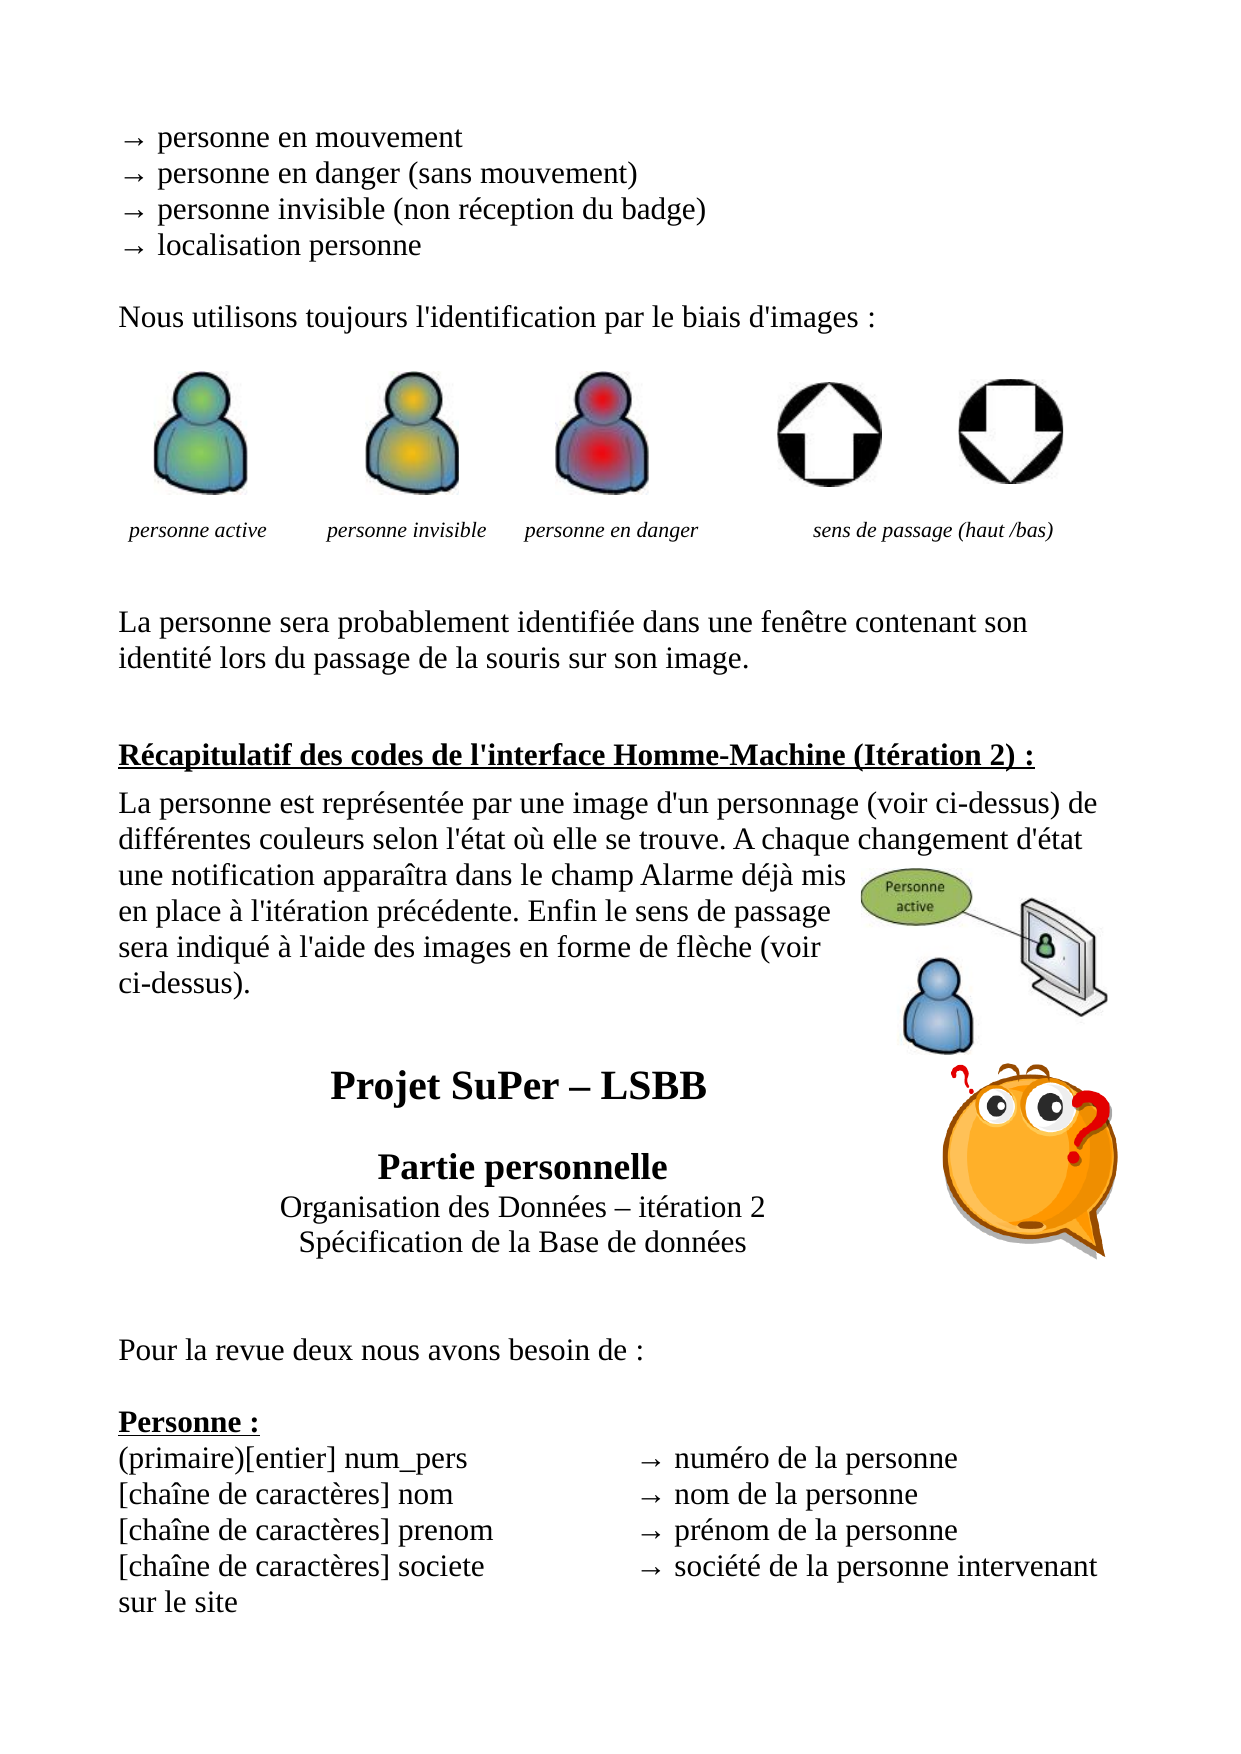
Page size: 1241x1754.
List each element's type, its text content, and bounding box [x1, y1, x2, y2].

text personne active personne invisible personne en danger sens de passage (haut /bas) [118, 517, 1122, 542]
text Récapitulatif des codes de l'interface Homme-Machine (Itération 2) : [118, 736, 1122, 772]
text Projet SuPer – LSBB [118, 1061, 927, 1109]
text → localisation personne [118, 226, 1122, 262]
text Nous utilisons toujours l'identification par le biais d'images : [118, 298, 1122, 334]
picture [958, 379, 1064, 484]
text Pour la revue deux nous avons besoin de : [118, 1332, 1122, 1367]
text → personne invisible (non réception du badge) [118, 190, 1122, 226]
picture [777, 382, 882, 487]
text Partie personnelle [118, 1145, 927, 1188]
text [chaîne de caractères] nom → nom de la personne [118, 1475, 1122, 1511]
text → personne en danger (sans mouvement) [118, 154, 1122, 190]
picture [860, 868, 1108, 1055]
text Organisation des Données – itération 2 [118, 1188, 927, 1224]
picture [927, 1061, 1123, 1260]
text → personne en mouvement [118, 118, 1122, 154]
text Spécification de la Base de données [118, 1224, 927, 1260]
text [chaîne de caractères] societe → société de la personne intervenant sur le site [118, 1547, 1122, 1619]
text La personne est représentée par une image d'un personnage (voir ci-dessus) de différentes couleurs selon l'état où elle se trouve. A chaque changement d'état une notification apparaîtra dans le champ Alarme déjà mis en place à l'itération précédente. Enfin le sens de passage sera indiqué à l'aide des images en forme de flèche (voir ci-dessus). [118, 784, 1122, 1000]
picture [153, 371, 248, 495]
text (primaire)[entier] num_pers → numéro de la personne [118, 1439, 1122, 1475]
text [chaîne de caractères] prenom → prénom de la personne [118, 1511, 1122, 1547]
picture [365, 371, 459, 495]
picture [555, 371, 649, 495]
text La personne sera probablement identifiée dans une fenêtre contenant son identité lors du passage de la souris sur son image. [118, 603, 1122, 675]
text Personne : [118, 1403, 1122, 1439]
